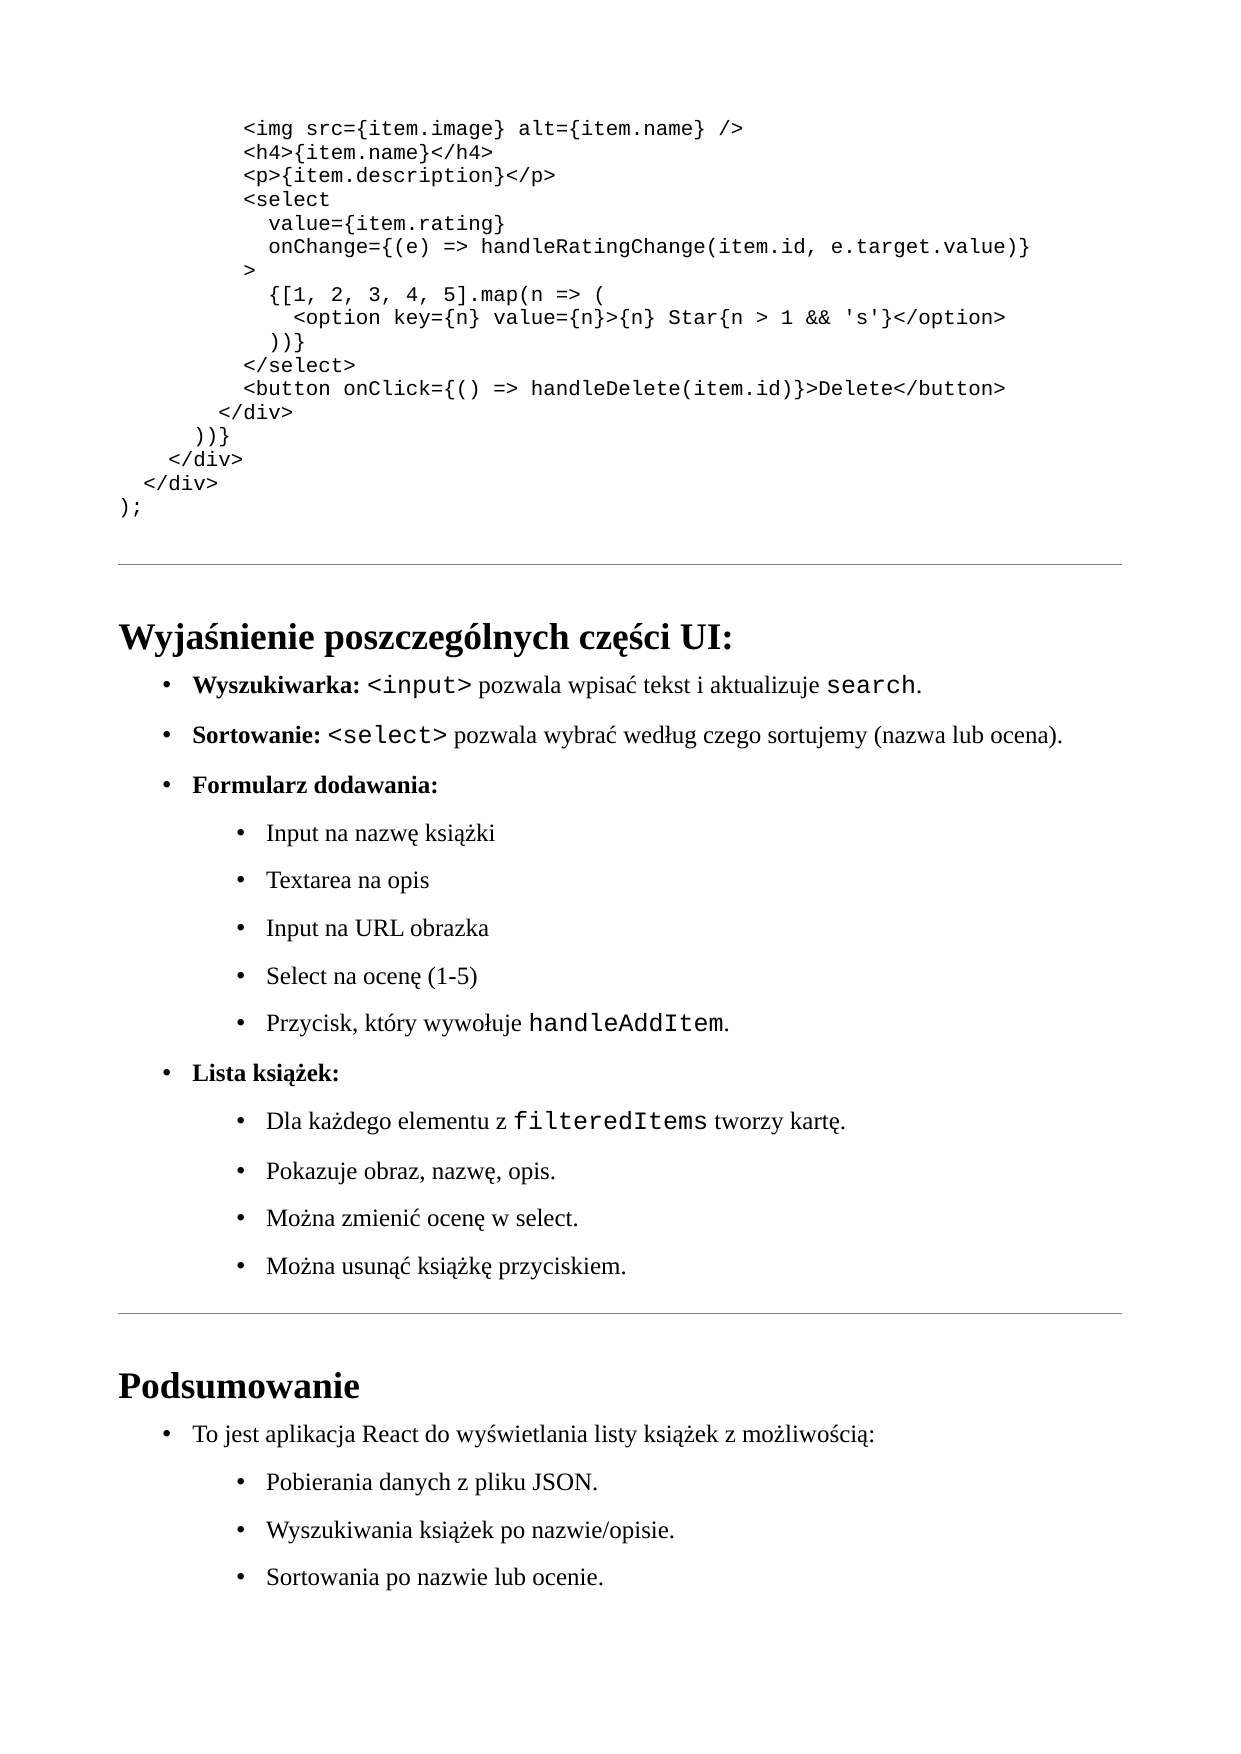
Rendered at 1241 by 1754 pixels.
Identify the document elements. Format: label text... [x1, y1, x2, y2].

text > [118, 260, 1122, 284]
list Input na URL obrazka [236, 913, 1122, 942]
list Przycisk, który wywołuje handleAddItem. [236, 1008, 1122, 1039]
text <option key={n} value={n}>{n} Star{n > 1 && 's'}</option> [118, 307, 1122, 331]
text </select> [118, 354, 1122, 378]
list Pobierania danych z pliku JSON. [236, 1467, 1122, 1496]
text </div> [118, 402, 1122, 426]
text <img src={item.image} alt={item.name} /> [118, 118, 1122, 142]
text </div> [118, 449, 1122, 473]
text ))} [118, 331, 1122, 354]
list Input na nazwę książki [236, 818, 1122, 847]
list Lista książek: [162, 1058, 1122, 1087]
list To jest aplikacja React do wyświetlania listy książek z możliwością: [162, 1419, 1122, 1448]
text <p>{item.description}</p> [118, 165, 1122, 189]
subtitle Podsumowanie [118, 1364, 1122, 1407]
text <select [118, 189, 1122, 213]
list Sortowania po nazwie lub ocenie. [236, 1562, 1122, 1591]
list Wyszukiwarka: <input> pozwala wpisać tekst i aktualizuje search. [162, 670, 1122, 701]
list Sortowanie: <select> pozwala wybrać według czego sortujemy (nazwa lub ocena). [162, 720, 1122, 751]
list Pokazuje obraz, nazwę, opis. [236, 1156, 1122, 1185]
text onChange={(e) => handleRatingChange(item.id, e.target.value)} [118, 236, 1122, 260]
text ); [118, 496, 1122, 520]
text value={item.rating} [118, 213, 1122, 236]
list Można usunąć książkę przyciskiem. [236, 1251, 1122, 1280]
text </div> [118, 473, 1122, 496]
list Select na ocenę (1-5) [236, 961, 1122, 989]
list Wyszukiwania książek po nazwie/opisie. [236, 1515, 1122, 1543]
list Textarea na opis [236, 866, 1122, 894]
text {[1, 2, 3, 4, 5].map(n => ( [118, 284, 1122, 307]
text ))} [118, 426, 1122, 449]
list Dla każdego elementu z filteredItems tworzy kartę. [236, 1106, 1122, 1137]
text <button onClick={() => handleDelete(item.id)}>Delete</button> [118, 378, 1122, 402]
list Formularz dodawania: [162, 770, 1122, 799]
list Można zmienić ocenę w select. [236, 1203, 1122, 1232]
subtitle Wyjaśnienie poszczególnych części UI: [118, 615, 1122, 658]
text <h4>{item.name}</h4> [118, 142, 1122, 165]
